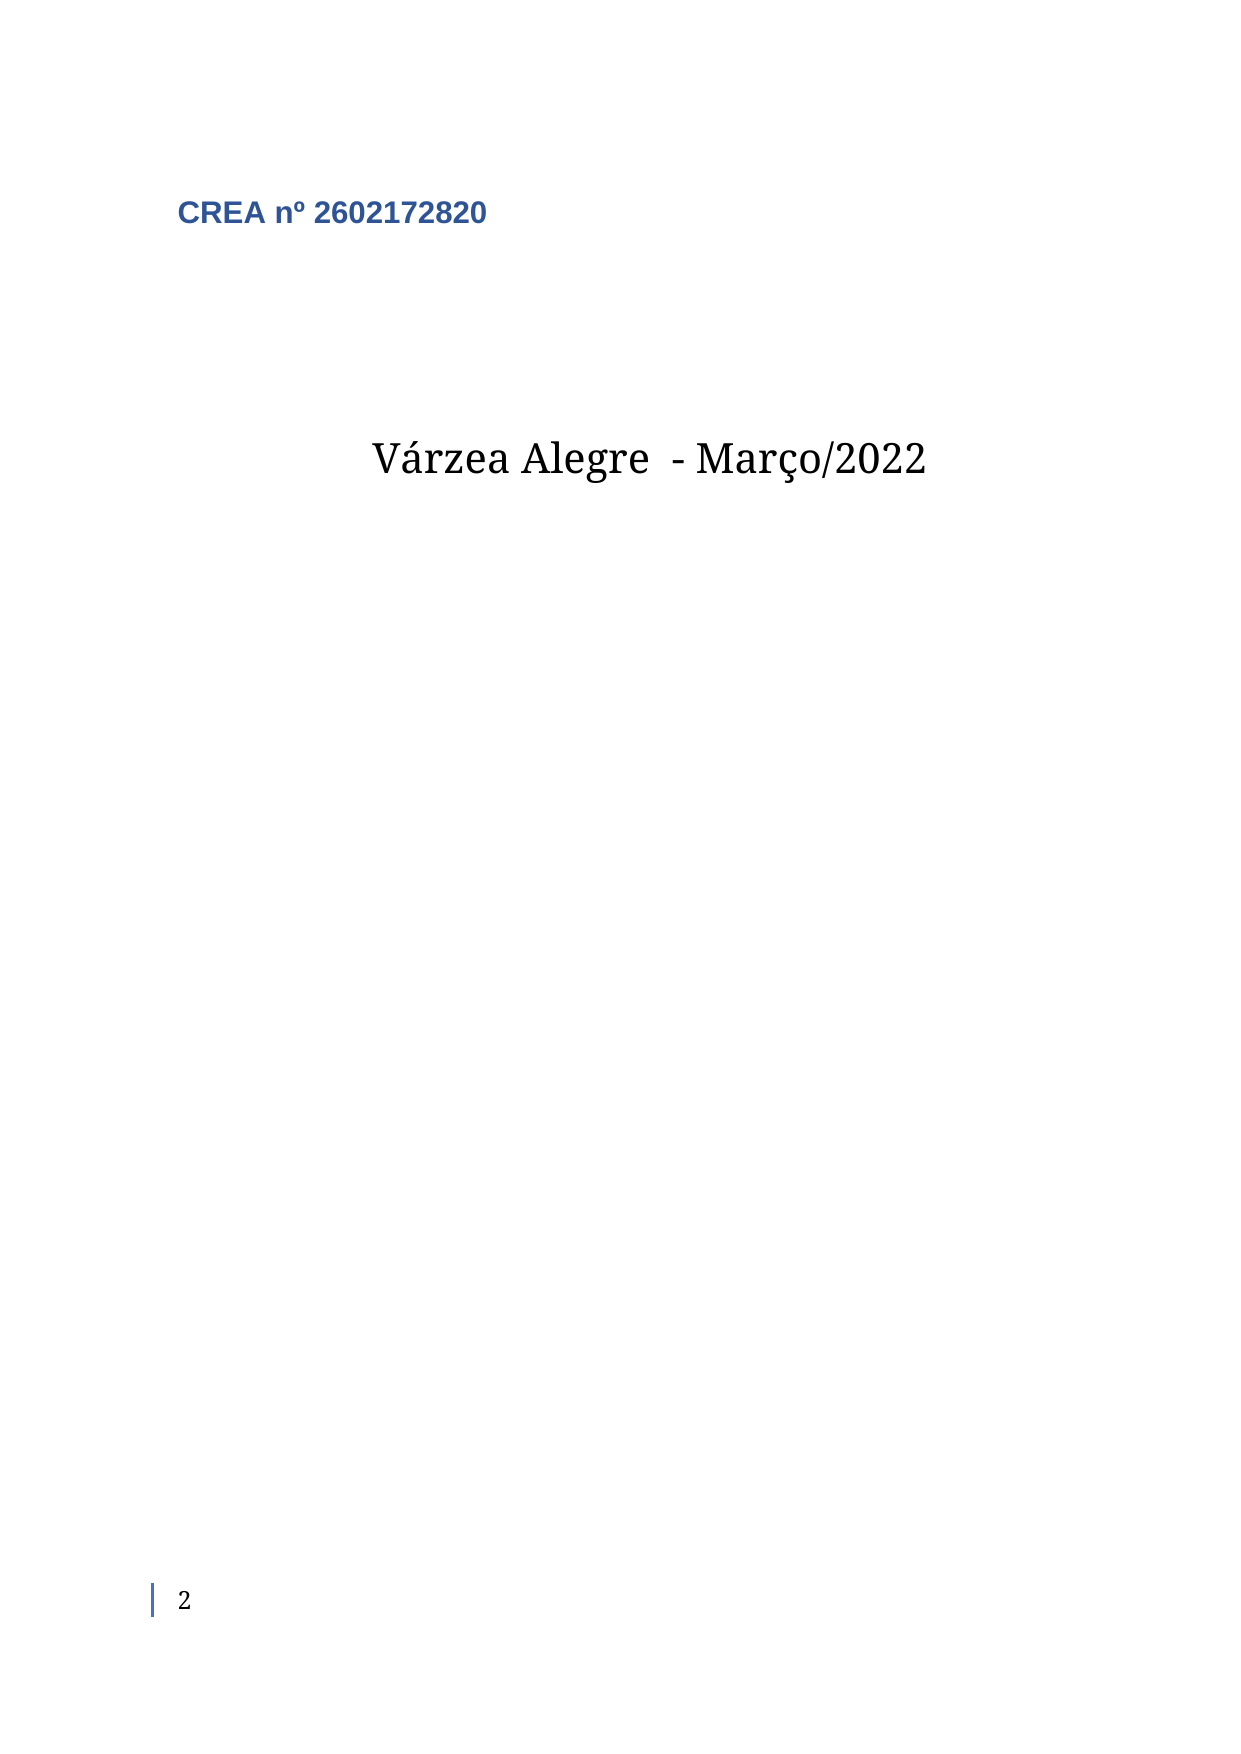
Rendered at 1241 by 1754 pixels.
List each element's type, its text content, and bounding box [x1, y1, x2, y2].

text Várzea Alegre - Março/2022 [177, 421, 1122, 493]
text CREA nº 2602172820 [177, 194, 1122, 230]
